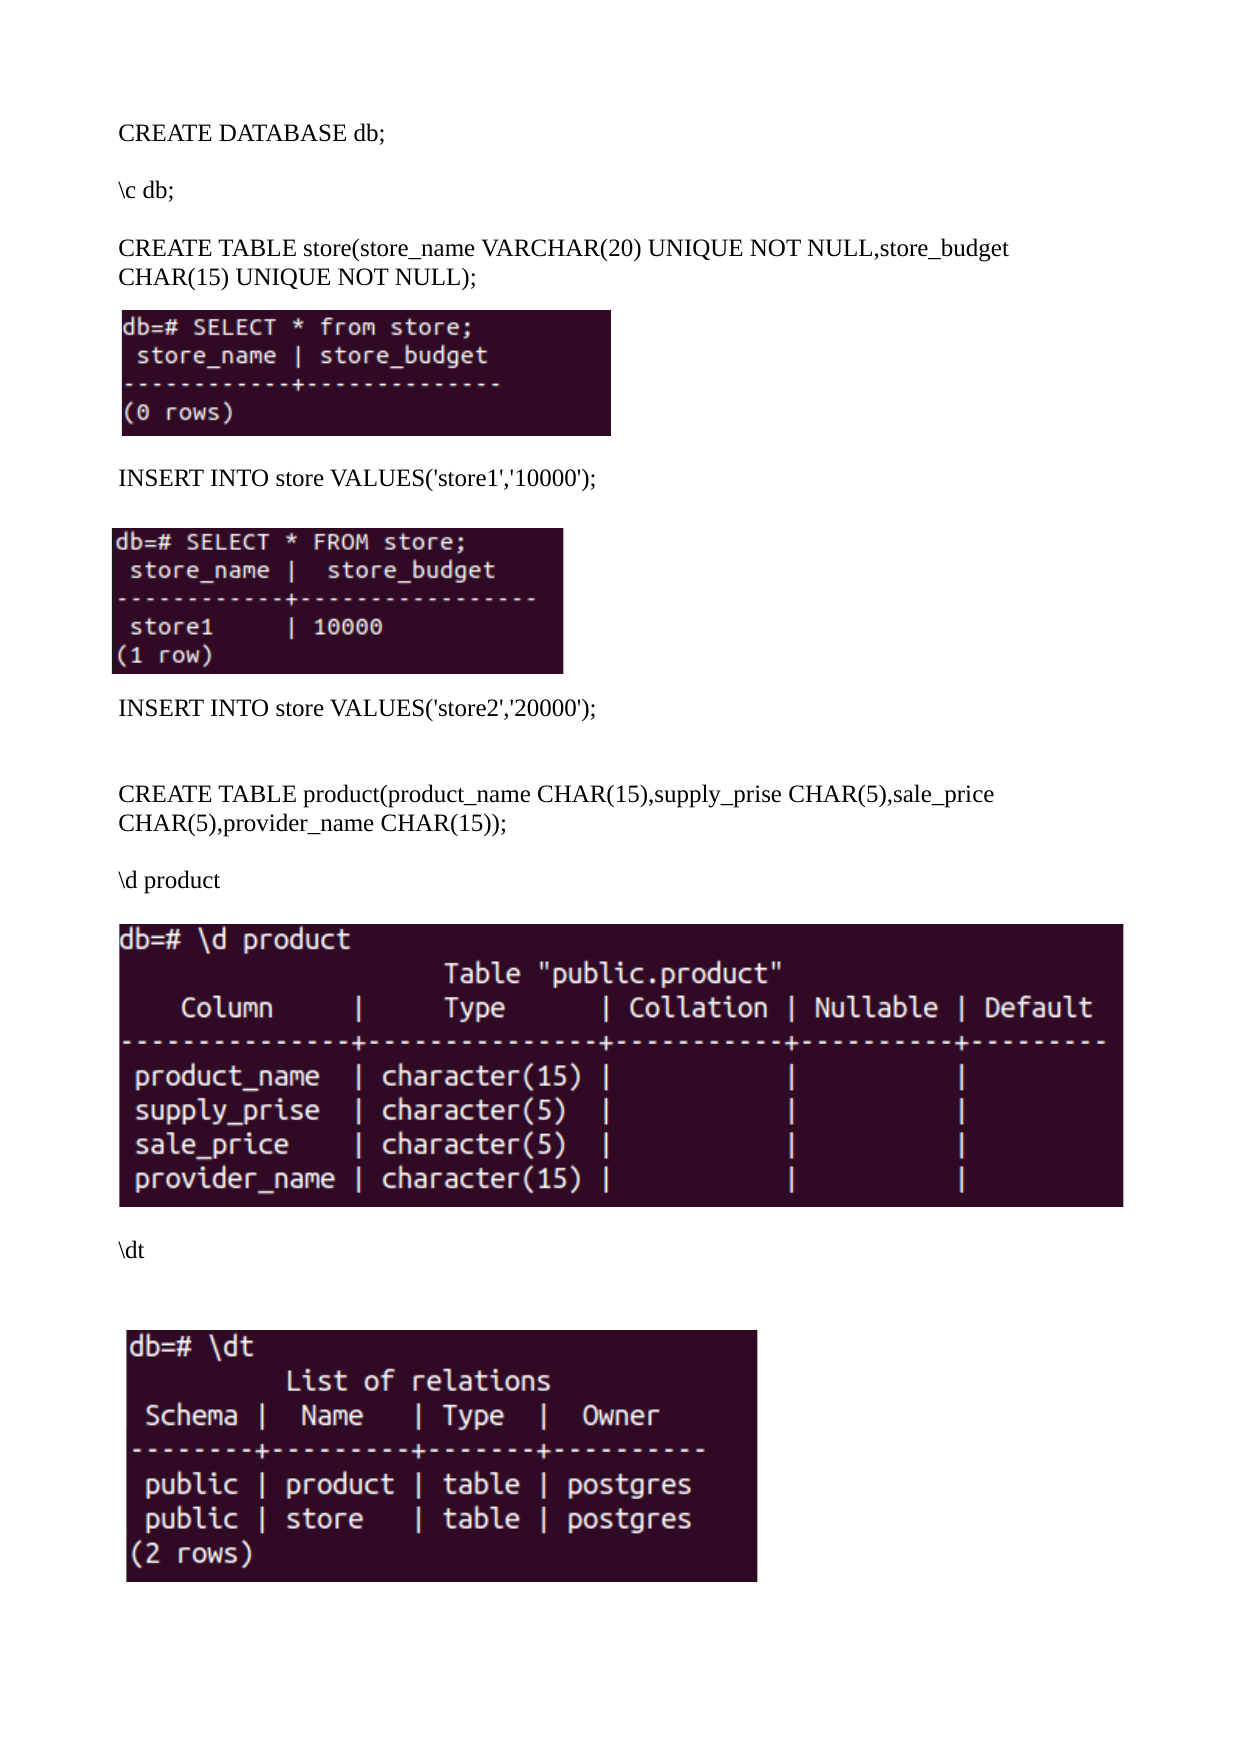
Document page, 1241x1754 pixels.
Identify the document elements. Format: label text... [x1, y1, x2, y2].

text INSERT INTO store VALUES('store1','10000'); [118, 463, 1122, 492]
text \d product [118, 866, 1122, 894]
picture [126, 1330, 758, 1582]
picture [119, 924, 1124, 1207]
text \c db; [118, 176, 1122, 204]
text CREATE TABLE store(store_name VARCHAR(20) UNIQUE NOT NULL,store_budget CHAR(15) UNIQUE NOT NULL); [118, 233, 1122, 291]
text \dt [118, 1235, 1122, 1264]
picture [111, 528, 564, 674]
text CREATE DATABASE db; [118, 118, 1122, 147]
text CREATE TABLE product(product_name CHAR(15),supply_prise CHAR(5),sale_price CHAR(5),provider_name CHAR(15)); [118, 779, 1122, 837]
picture [121, 310, 611, 436]
text INSERT INTO store VALUES('store2','20000'); [118, 693, 1122, 722]
